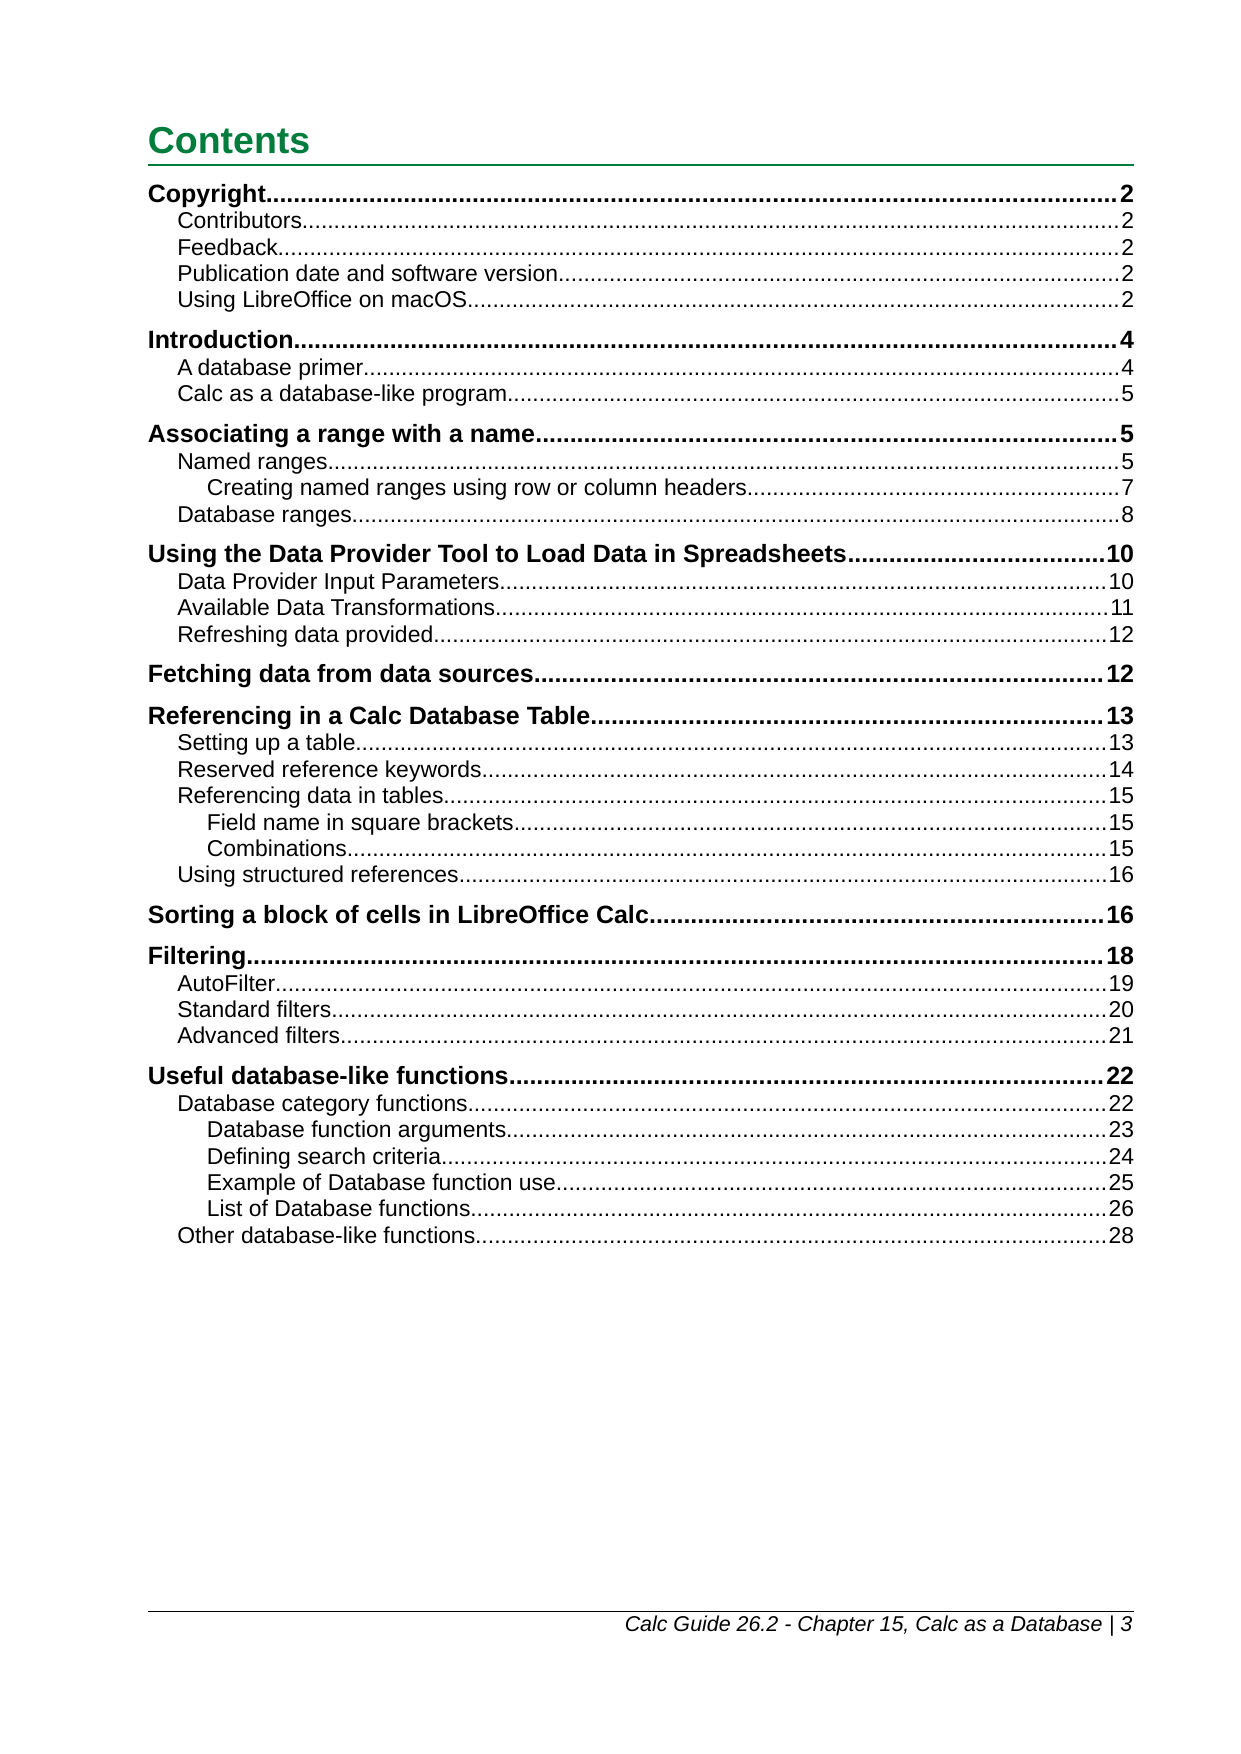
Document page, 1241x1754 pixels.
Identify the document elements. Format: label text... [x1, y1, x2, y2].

text Using the Data Provider Tool to Load Data in Spreadsheets 10 [148, 539, 1134, 568]
text Database ranges 8 [177, 501, 1134, 527]
text Data Provider Input Parameters 10 [177, 568, 1134, 594]
text Fetching data from data sources 12 [148, 659, 1134, 688]
text List of Database functions 26 [207, 1195, 1134, 1222]
text Available Data Transformations 11 [177, 594, 1134, 621]
text Combinations 15 [207, 835, 1134, 861]
text Defining search criteria 24 [207, 1143, 1134, 1169]
text Feedback 2 [177, 234, 1134, 260]
text Refreshing data provided. 12 [177, 621, 1134, 647]
text Advanced filters 21 [177, 1022, 1134, 1049]
text Using LibreOffice on macOS 2 [177, 286, 1134, 313]
text Field name in square brackets 15 [207, 808, 1134, 835]
text Other database-like functions 28 [177, 1222, 1134, 1248]
text AutoFilter 19 [177, 970, 1134, 996]
text Standard filters 20 [177, 996, 1134, 1022]
text Useful database-like functions 22 [148, 1061, 1134, 1090]
text Introduction 4 [148, 325, 1134, 354]
text Using structured references 16 [177, 861, 1134, 887]
text Named ranges 5 [177, 448, 1134, 474]
text Referencing in a Calc Database Table 13 [148, 701, 1134, 729]
subtitle Contents [148, 118, 1134, 164]
text Example of Database function use 25 [207, 1169, 1134, 1195]
text Database category functions 22 [177, 1090, 1134, 1116]
text Setting up a table 13 [177, 729, 1134, 756]
text Publication date and software version 2 [177, 260, 1134, 286]
text Creating named ranges using row or column headers 7 [207, 474, 1134, 501]
text Reserved reference keywords 14 [177, 756, 1134, 782]
text Calc as a database-like program 5 [177, 380, 1134, 407]
text Copyright 2 [148, 179, 1134, 207]
text Associating a range with a name 5 [148, 419, 1134, 448]
text A database primer 4 [177, 354, 1134, 380]
text Contributors 2 [177, 207, 1134, 234]
text Sorting a block of cells in LibreOffice Calc 16 [148, 900, 1134, 929]
text Database function arguments 23 [207, 1116, 1134, 1143]
text Referencing data in tables 15 [177, 782, 1134, 808]
text Filtering 18 [148, 941, 1134, 970]
